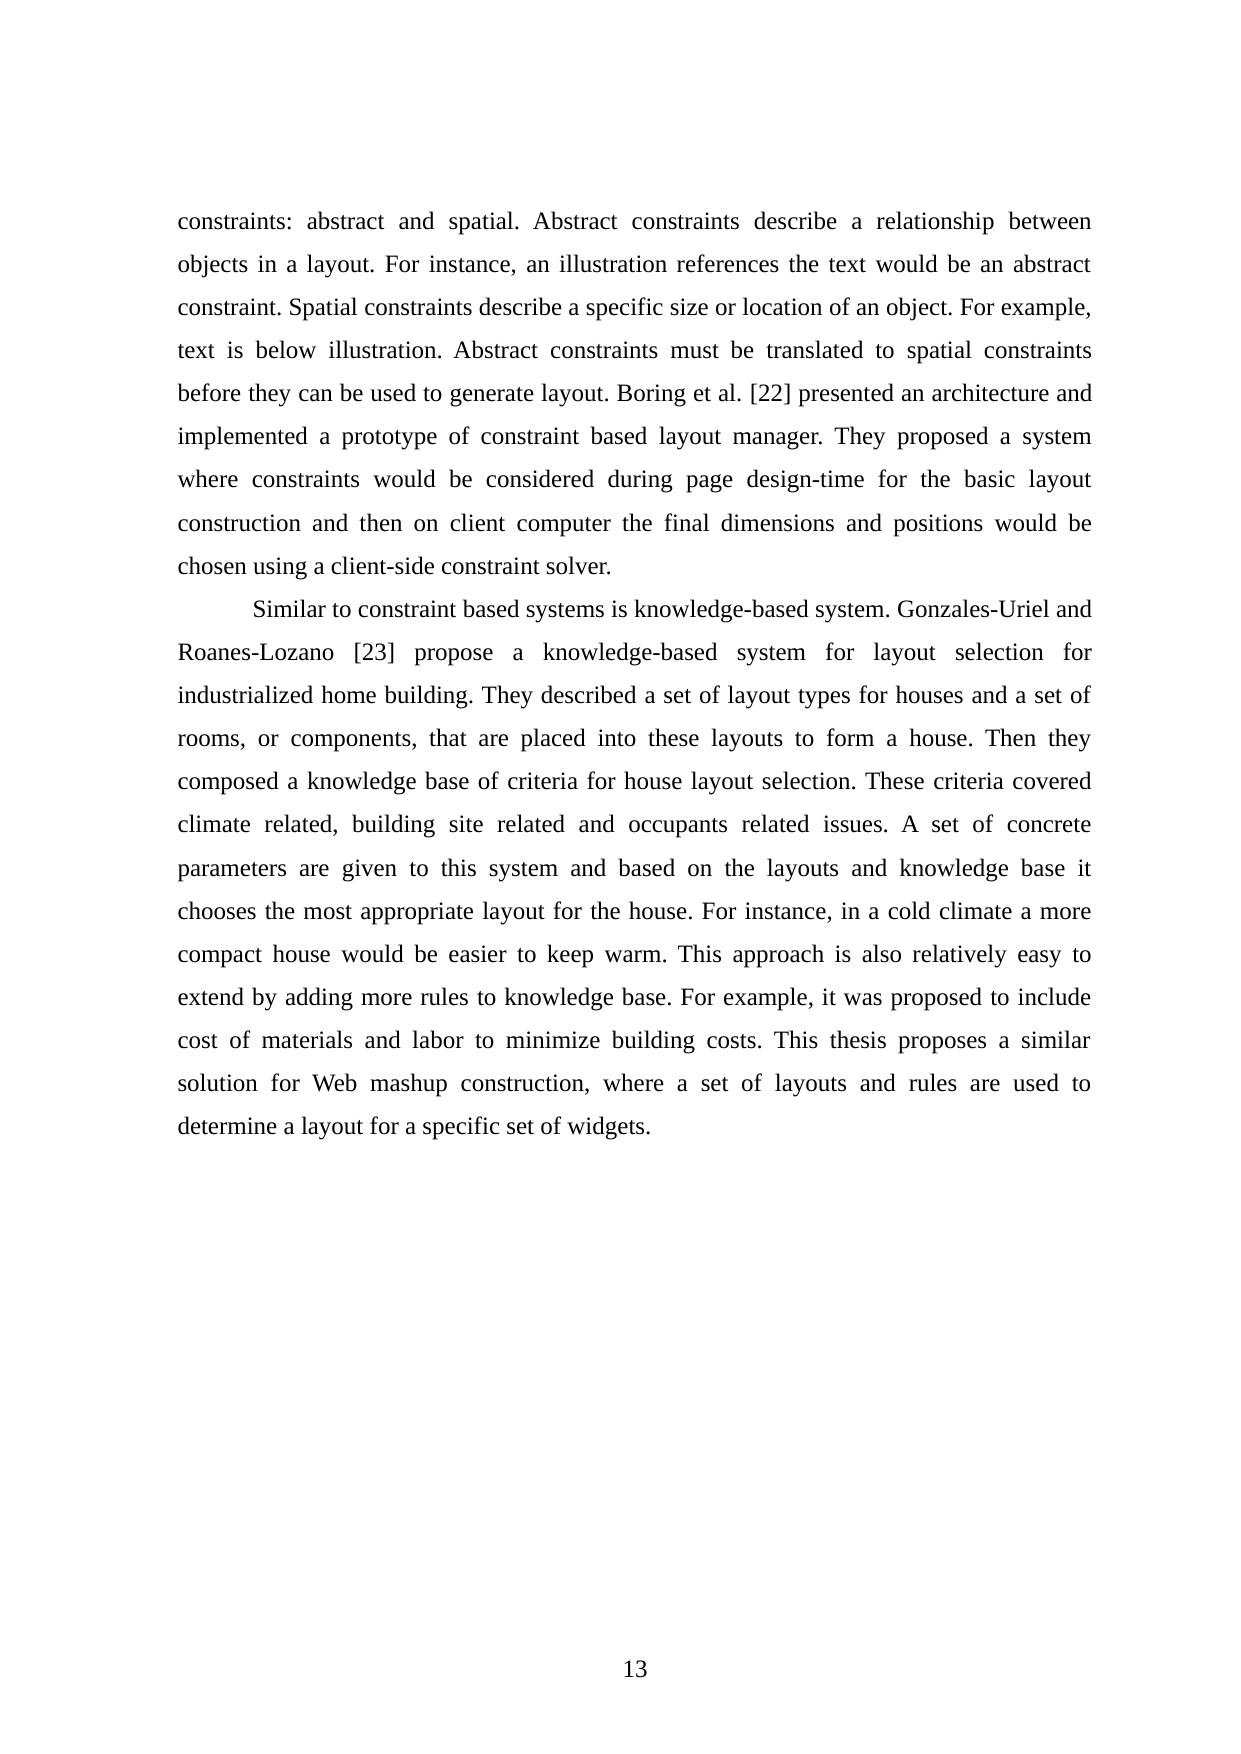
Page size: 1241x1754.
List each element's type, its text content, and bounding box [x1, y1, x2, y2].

text Similar to constraint based systems is knowledge-based system. Gonzales-Uriel and Roanes-Lozano [23] propose a knowledge-based system for layout selection for industrialized home building. They described a set of layout types for houses and a set of rooms, or components, that are placed into these layouts to form a house. Then they composed a knowledge base of criteria for house layout selection. These criteria covered climate related, building site related and occupants related issues. A set of concrete parameters are given to this system and based on the layouts and knowledge base it chooses the most appropriate layout for the house. For instance, in a cold climate a more compact house would be easier to keep warm. This approach is also relatively easy to extend by adding more rules to knowledge base. For example, it was proposed to include cost of materials and labor to minimize building costs. This thesis proposes a similar solution for Web mashup construction, where a set of layouts and rules are used to determine a layout for a specific set of widgets. [177, 594, 1093, 1140]
text constraints: abstract and spatial. Abstract constraints describe a relationship between objects in a layout. For instance, an illustration references the text would be an abstract constraint. Spatial constraints describe a specific size or location of an object. For example, text is below illustration. Abstract constraints must be translated to spatial constraints before they can be used to generate layout. Boring et al. [22] presented an architecture and implemented a prototype of constraint based layout manager. They proposed a system where constraints would be considered during page design-time for the basic layout construction and then on client computer the final dimensions and positions would be chosen using a client-side constraint solver. [177, 206, 1093, 579]
